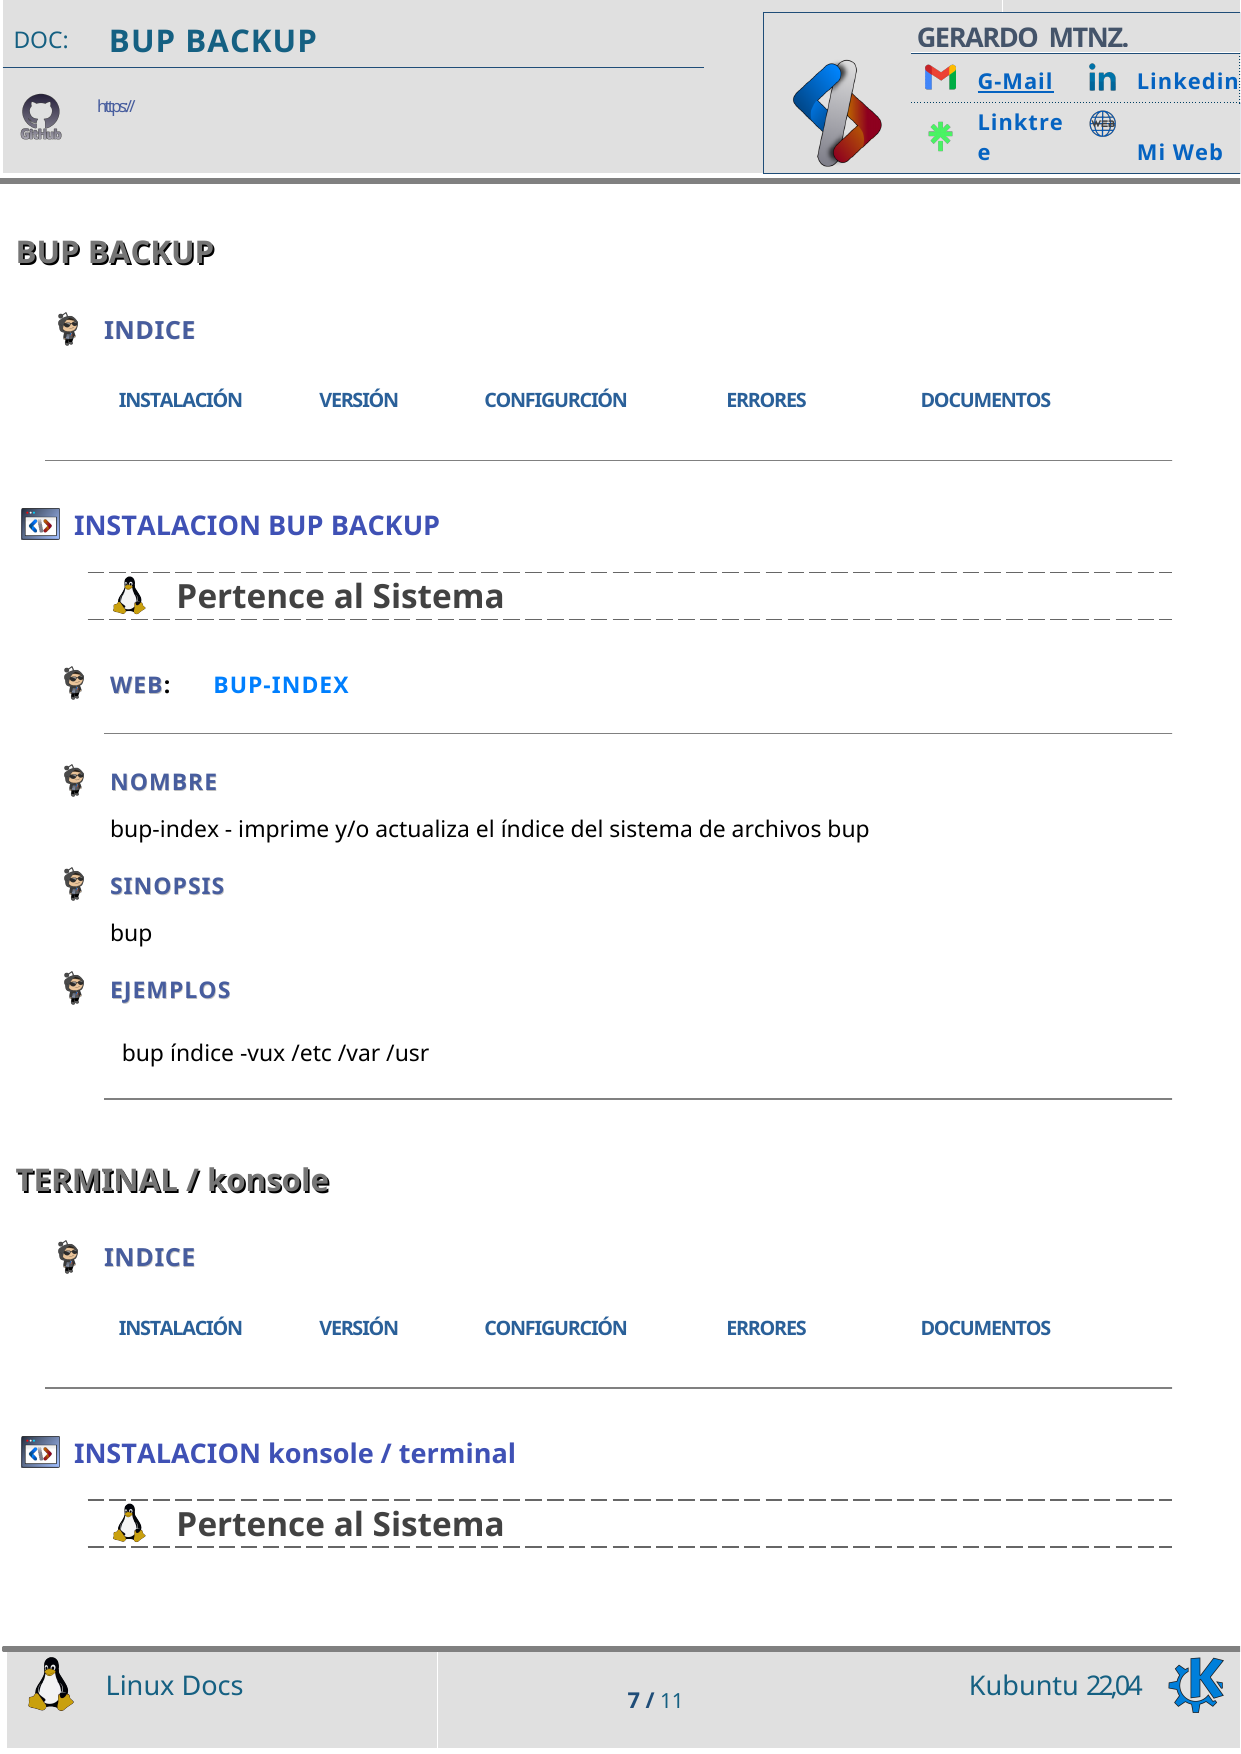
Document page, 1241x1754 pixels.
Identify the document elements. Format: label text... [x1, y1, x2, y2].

table_header Pertence al Sistema [170, 1499, 583, 1546]
table_cell [170, 619, 583, 630]
list NOMBRE [57, 763, 1172, 798]
table_header [583, 1499, 1172, 1546]
table_header INSTALACIÓN [113, 381, 313, 419]
text bup índice -vux /etc /var /usr [122, 1037, 1172, 1068]
table_header INSTALACIÓN [113, 1308, 313, 1347]
table_header [88, 1499, 170, 1546]
table_header CONFIGURCIÓN [479, 1308, 714, 1347]
subtitle INSTALACION konsole / terminal [21, 1434, 1172, 1471]
picture [1086, 107, 1119, 140]
table_cell [88, 619, 170, 630]
picture [21, 1436, 60, 1468]
picture [783, 53, 891, 167]
picture [925, 121, 956, 152]
picture [51, 312, 85, 346]
table_cell [583, 1546, 1172, 1558]
table_header [88, 572, 170, 619]
picture [20, 1655, 80, 1715]
picture [12, 89, 70, 144]
table_cell [170, 1546, 583, 1558]
list SINOPSIS [91, 867, 1172, 901]
picture [57, 971, 91, 1005]
list EJEMPLOS [91, 971, 1172, 1005]
table_header ERRORES [714, 381, 915, 419]
table_header ERRORES [714, 1308, 915, 1347]
table_header DOCUMENTOS [915, 381, 1115, 419]
table_header VERSIÓN [314, 1308, 478, 1347]
picture [21, 508, 60, 540]
table_cell [88, 1546, 170, 1558]
picture [57, 867, 91, 901]
picture [57, 764, 91, 797]
subtitle TERMINAL / konsole [15, 1158, 1172, 1201]
table_header CONFIGURCIÓN [479, 381, 714, 419]
picture [107, 1502, 150, 1545]
table_header DOCUMENTOS [915, 1308, 1115, 1347]
text bup-index - imprime y/o actualiza el índice del sistema de archivos bup [110, 813, 1172, 844]
picture [1166, 1655, 1226, 1715]
picture [1086, 61, 1119, 94]
list Indice [85, 312, 1172, 346]
list Indice [51, 1239, 1172, 1274]
table_header VERSIÓN [314, 381, 478, 419]
picture [51, 1240, 85, 1274]
table_cell [583, 619, 1172, 630]
table_header [583, 572, 1172, 619]
picture [57, 666, 91, 700]
table_header Pertence al Sistema [170, 572, 583, 619]
text bup [110, 917, 1172, 948]
subtitle BUP BACKUP [15, 230, 1172, 273]
subtitle INSTALACION BUP BACKUP [21, 507, 1172, 543]
picture [924, 61, 957, 94]
picture [107, 575, 150, 617]
list WEB: BUP-INDEX [91, 666, 1172, 700]
